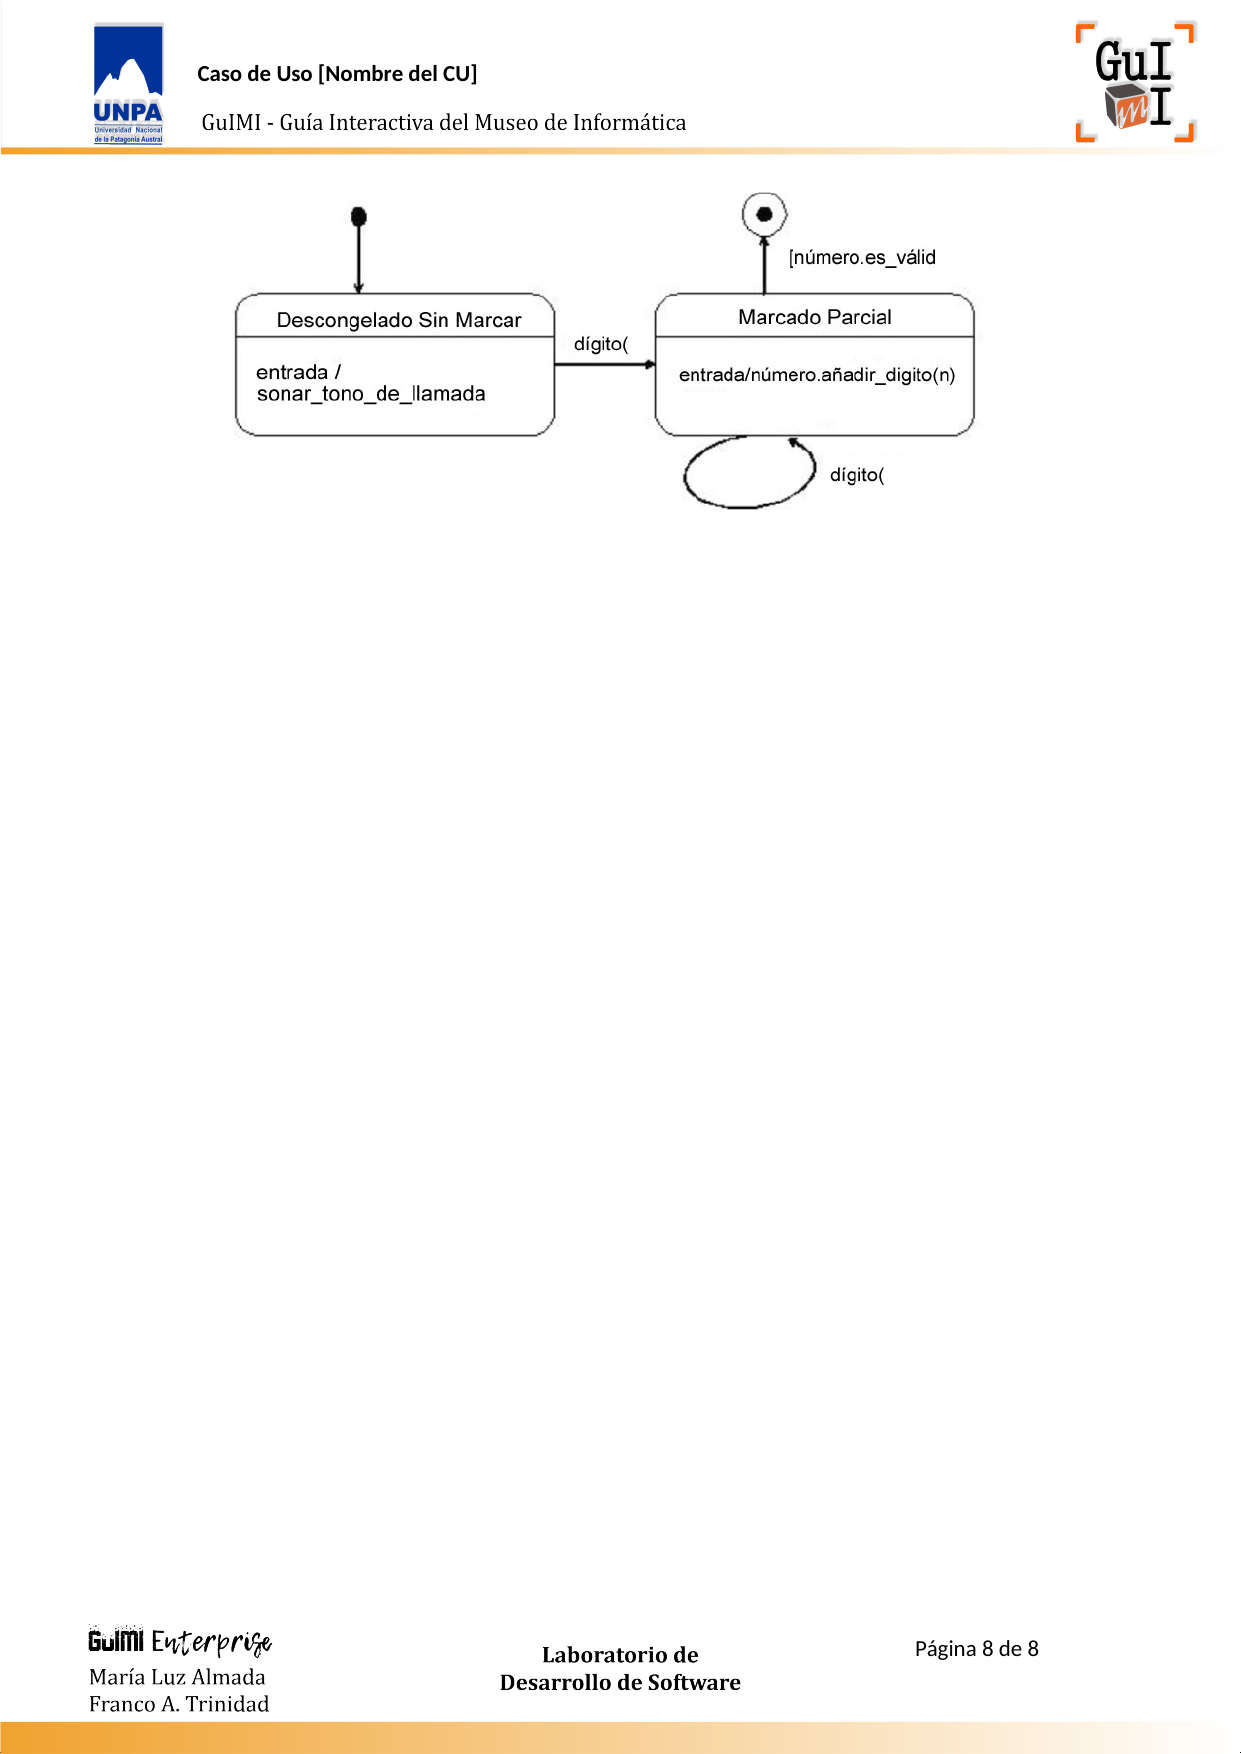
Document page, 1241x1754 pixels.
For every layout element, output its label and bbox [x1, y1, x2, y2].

picture [0, 0, 1241, 155]
picture [193, 168, 1012, 529]
picture [0, 1613, 1241, 1754]
